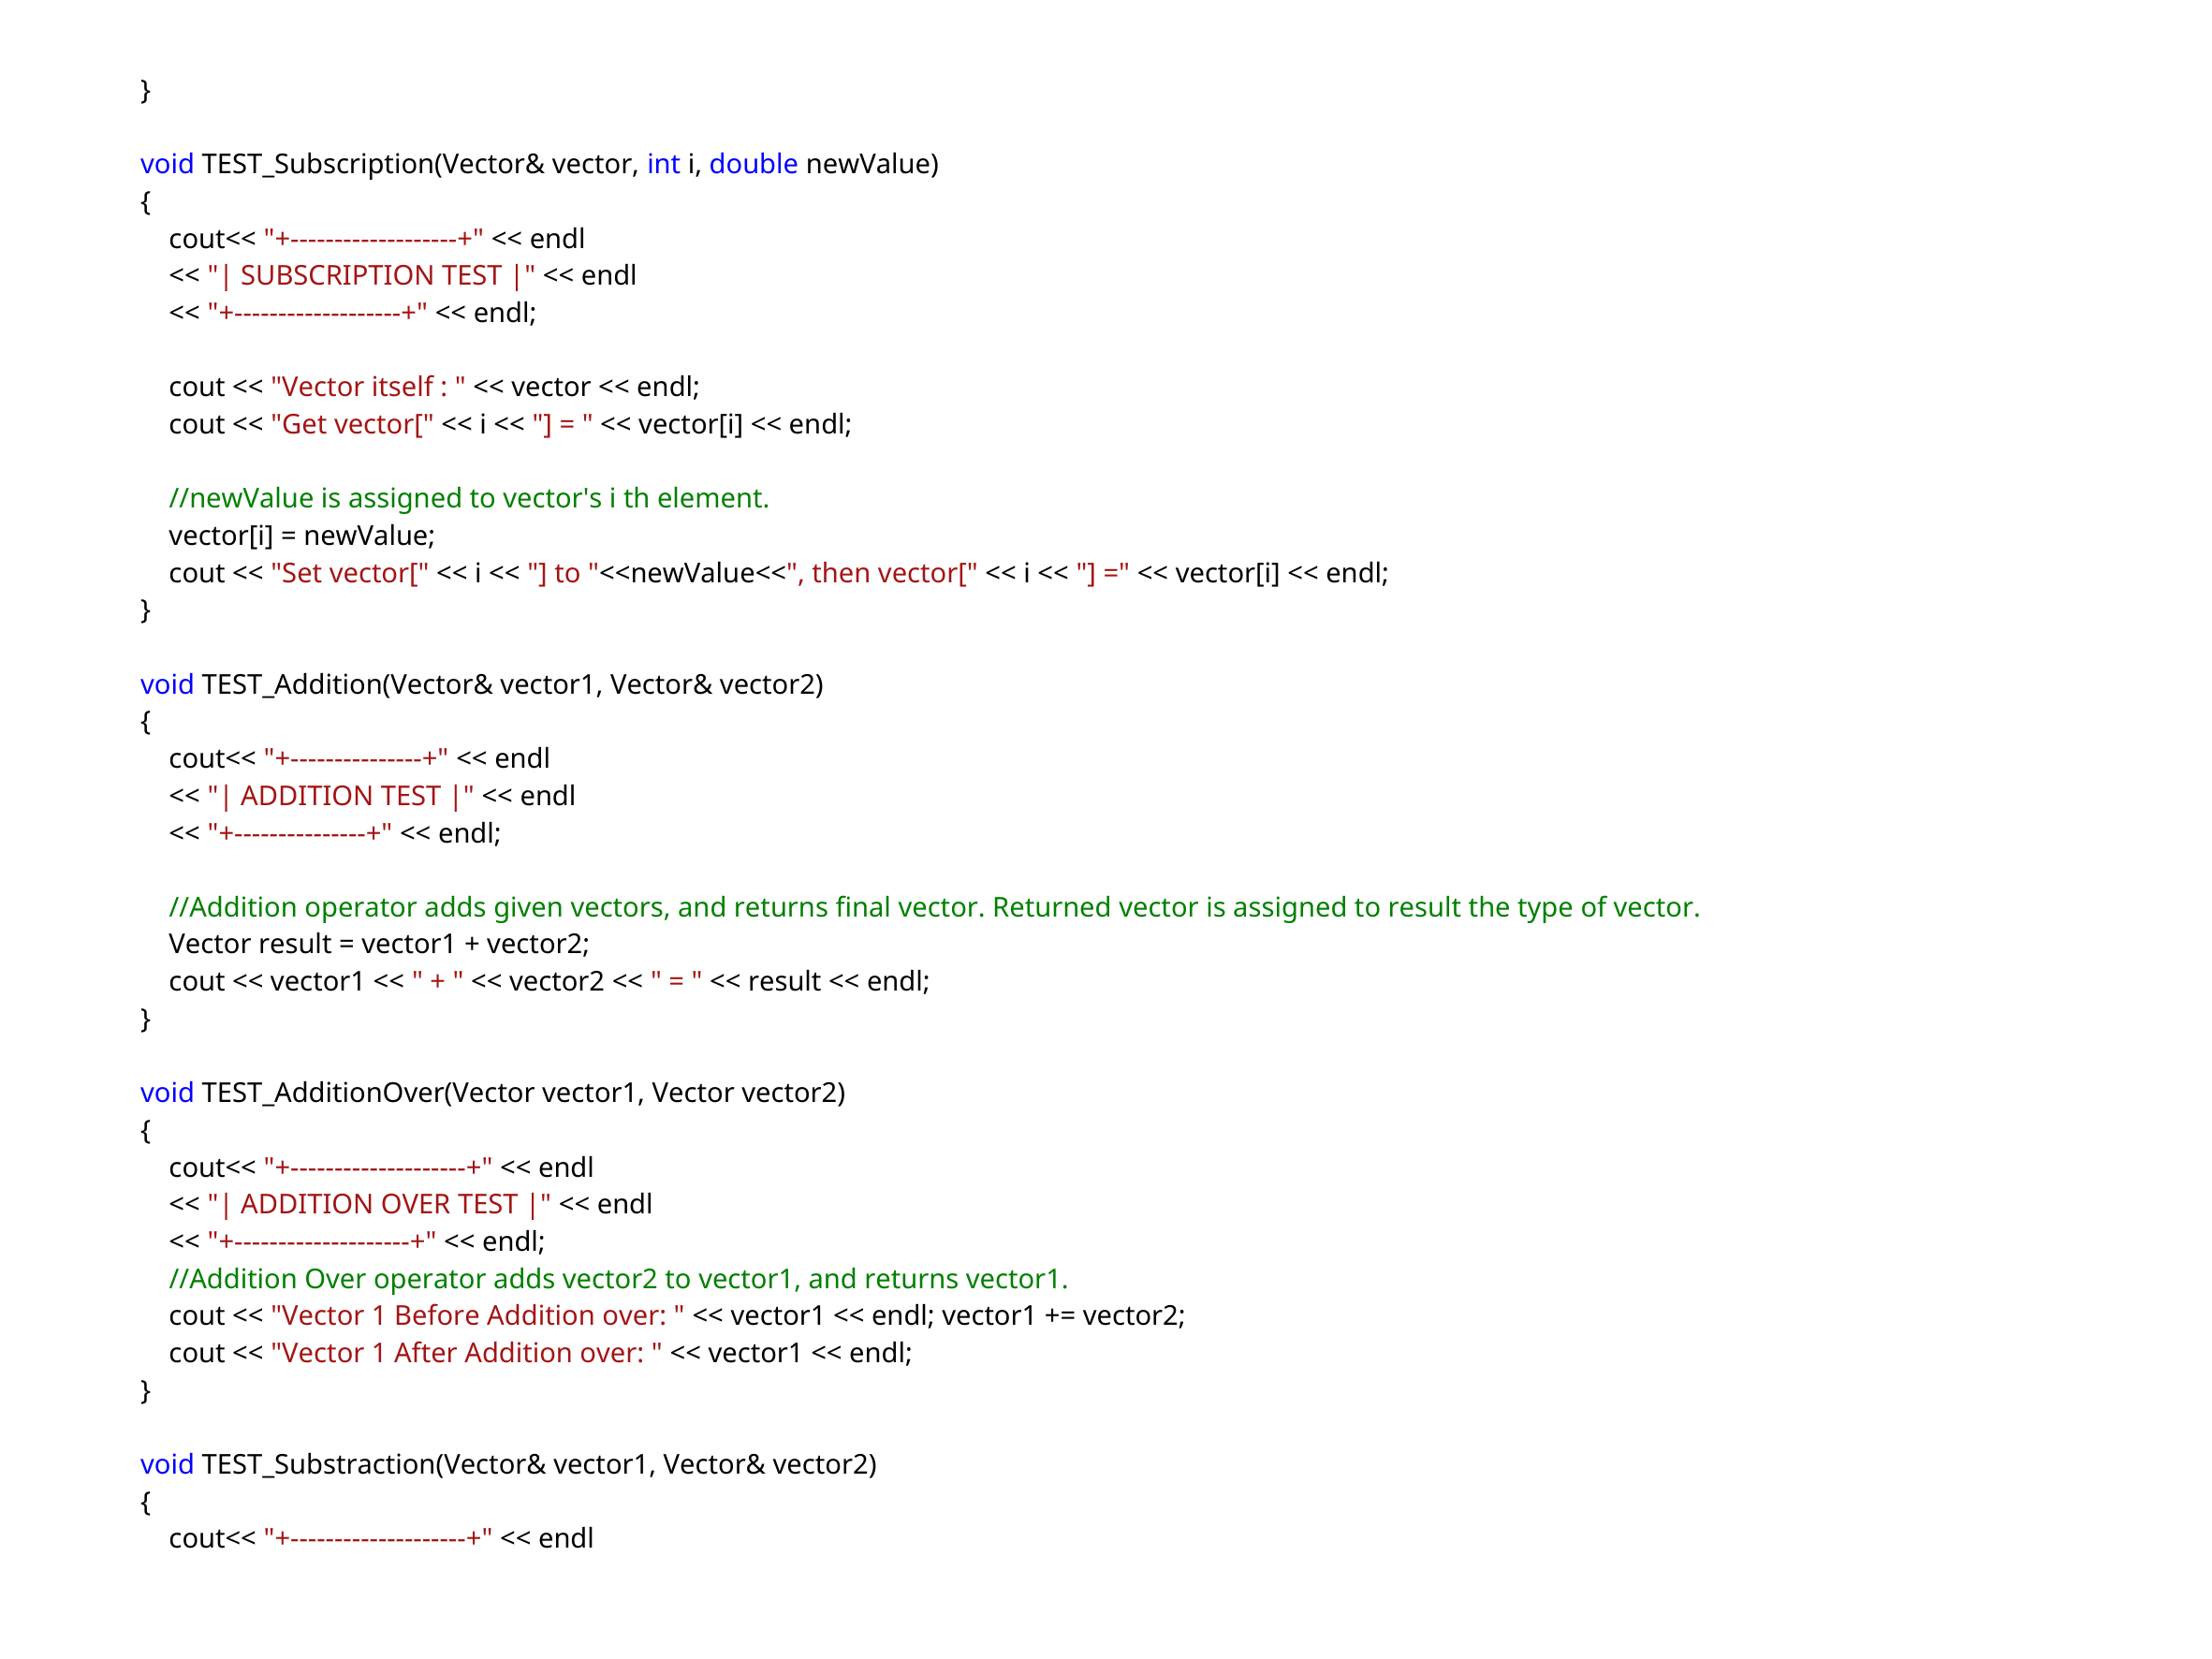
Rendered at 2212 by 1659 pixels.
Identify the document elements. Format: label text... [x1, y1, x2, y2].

text void TEST_Addition(Vector& vector1, Vector& vector2) [140, 665, 2071, 702]
text << "| ADDITION OVER TEST |" << endl [140, 1185, 2071, 1222]
text //Addition Over operator adds vector2 to vector1, and returns vector1. [140, 1259, 2071, 1297]
text { [140, 702, 2071, 739]
text void TEST_Substraction(Vector& vector1, Vector& vector2) [140, 1445, 2071, 1482]
text << "| ADDITION TEST |" << endl [140, 776, 2071, 814]
text void TEST_Subscription(Vector& vector, int i, double newValue) [140, 144, 2071, 182]
text vector[i] = newValue; [140, 516, 2071, 553]
text //newValue is assigned to vector's i th element. [140, 479, 2071, 516]
text cout<< "+---------------+" << endl [140, 739, 2071, 776]
text << "| SUBSCRIPTION TEST |" << endl [140, 256, 2071, 293]
text cout << "Set vector[" << i << "] to "<<newValue<<", then vector[" << i << "] =" << vector[i] << endl; [140, 553, 2071, 591]
text //Addition operator adds given vectors, and returns final vector. Returned vector is assigned to result the type of vector. [140, 888, 2071, 925]
text } [140, 70, 2071, 108]
text { [140, 1110, 2071, 1148]
text cout << "Vector 1 After Addition over: " << vector1 << endl; [140, 1333, 2071, 1371]
text << "+---------------+" << endl; [140, 814, 2071, 850]
text } [140, 591, 2071, 627]
text cout << "Vector itself : " << vector << endl; [140, 367, 2071, 404]
text } [140, 1371, 2071, 1408]
text { [140, 1482, 2071, 1520]
text cout << "Vector 1 Before Addition over: " << vector1 << endl; vector1 += vector2; [140, 1297, 2071, 1333]
text { [140, 182, 2071, 219]
text cout << "Get vector[" << i << "] = " << vector[i] << endl; [140, 404, 2071, 442]
text << "+-------------------+" << endl; [140, 293, 2071, 330]
text Vector result = vector1 + vector2; [140, 925, 2071, 962]
text cout<< "+--------------------+" << endl [140, 1148, 2071, 1185]
text } [140, 999, 2071, 1036]
text void TEST_AdditionOver(Vector vector1, Vector vector2) [140, 1074, 2071, 1110]
text cout<< "+--------------------+" << endl [140, 1520, 2071, 1556]
text << "+--------------------+" << endl; [140, 1222, 2071, 1259]
text cout << vector1 << " + " << vector2 << " = " << result << endl; [140, 962, 2071, 999]
text cout<< "+-------------------+" << endl [140, 219, 2071, 256]
